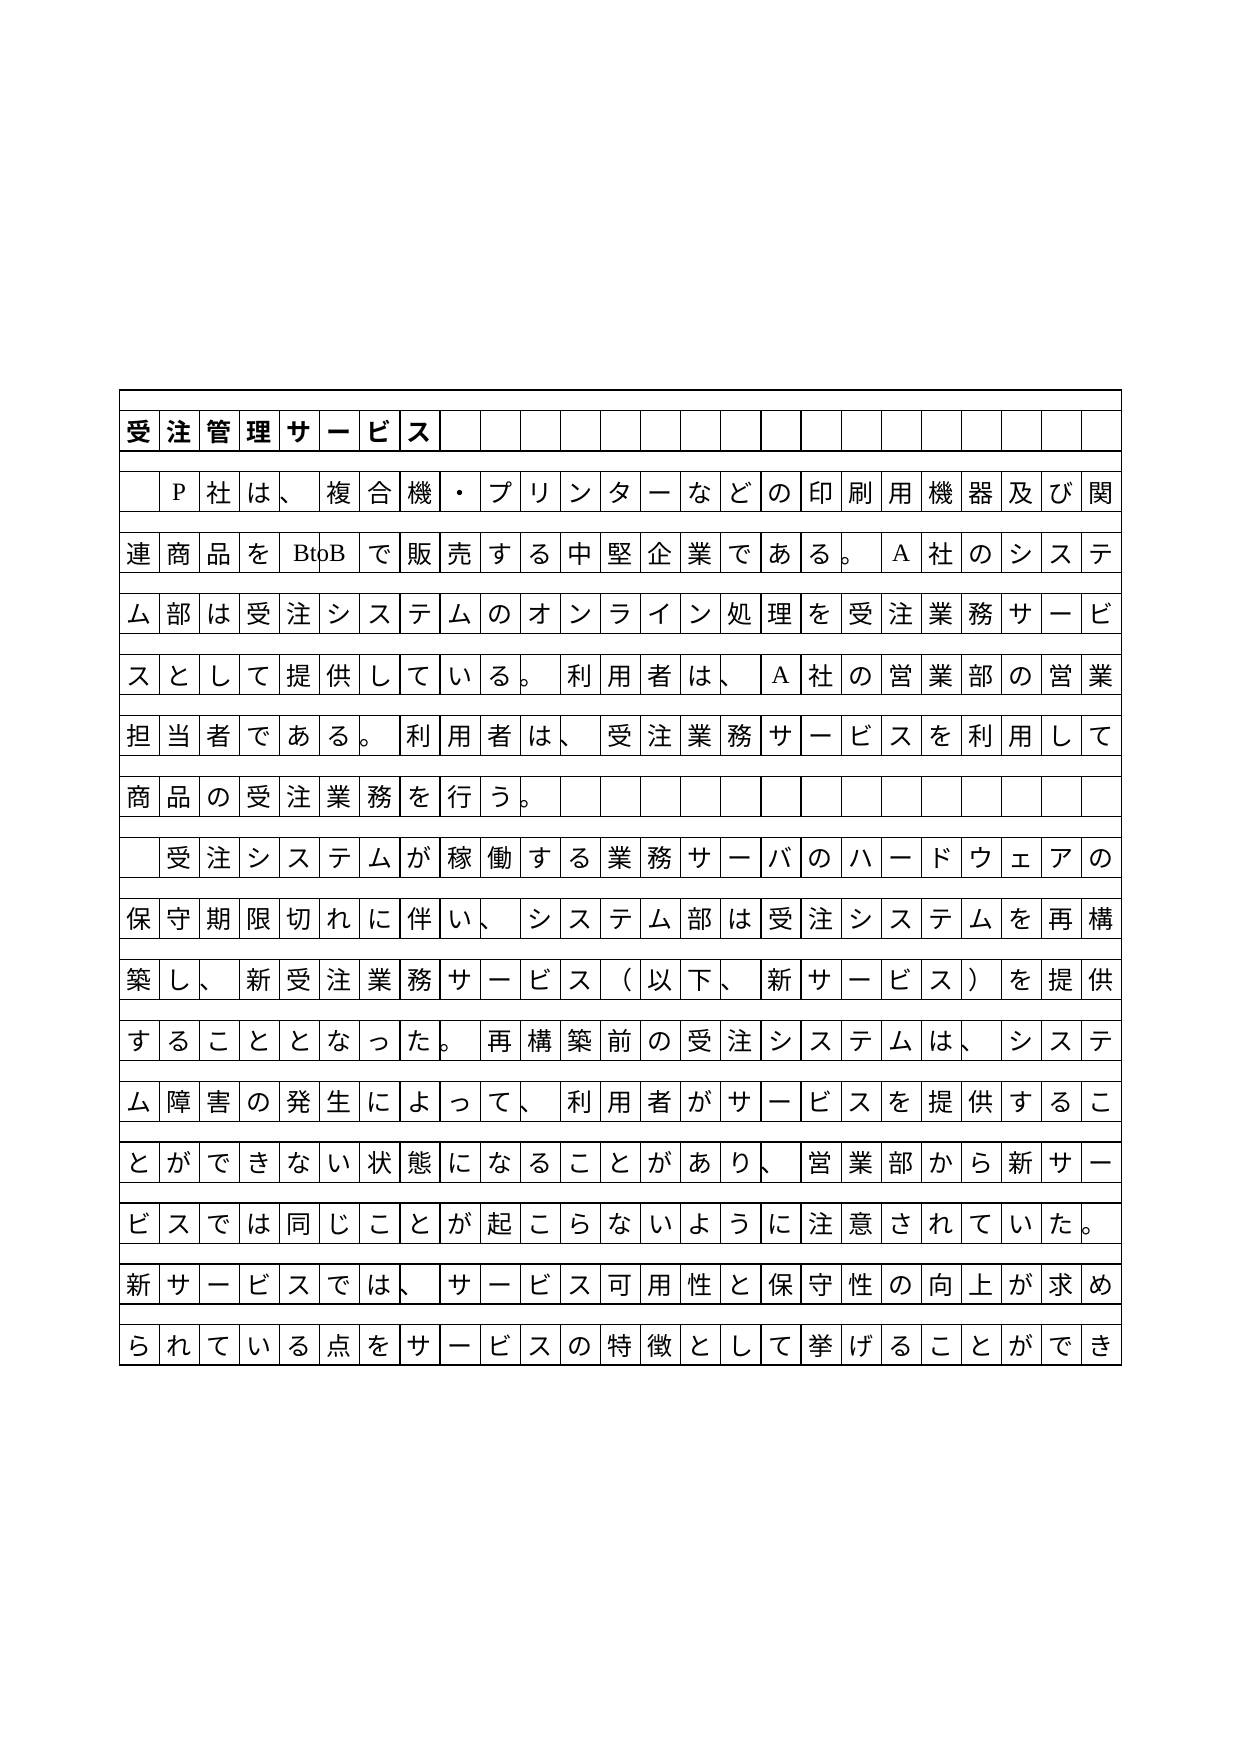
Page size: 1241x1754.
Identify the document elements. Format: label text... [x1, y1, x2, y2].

text [681, 411, 720, 450]
text [882, 411, 921, 450]
text 受注システムが稼働する業務サーバのハードウェアの保守期限切れに伴い、システム部は受注システムを再構築し、新受注業務サービス（以下、新サービス）を提供することとなった。再構築前の受注システムは、システム障害の発生によって、利用者がサービスを提供することができない状態になることがあり、営業部から新サービスでは同じことが起こらないように注意されていた。新サービスでは、サービス可用性と保守性の向上が求められている点をサービスの特徴として挙げることができる。 [120, 1244, 1121, 1263]
text [521, 411, 560, 450]
text 受注システムが稼働する業務サーバのハードウェアの保守期限切れに伴い、システム部は受注システムを再構築し、新受注業務サービス（以下、新サービス）を提供することとなった。再構築前の受注システムは、システム障害の発生によって、利用者がサービスを提供することができない状態になることがあり、営業部から新サービスでは同じことが起こらないように注意されていた。新サービスでは、サービス可用性と保守性の向上が求められている点をサービスの特徴として挙げることができる。 [120, 1061, 1121, 1081]
text 注 [160, 411, 199, 450]
text [762, 411, 800, 450]
text [842, 411, 881, 450]
text ー [320, 411, 359, 450]
text 受注システムが稼働する業務サーバのハードウェアの保守期限切れに伴い、システム部は受注システムを再構築し、新受注業務サービス（以下、新サービス）を提供することとなった。再構築前の受注システムは、システム障害の発生によって、利用者がサービスを提供することができない状態になることがあり、営業部から新サービスでは同じことが起こらないように注意されていた。新サービスでは、サービス可用性と保守性の向上が求められている点をサービスの特徴として挙げることができる。 [120, 878, 1121, 898]
text P社は、複合機・プリンターなどの印刷用機器及び関連商品をBtoBで販売する中堅企業である。A社のシステム部は受注システムのオンライン処理を受注業務サービスとして提供している。利用者は、A社の営業部の営業担当者である。利用者は、受注業務サービスを利用して商品の受注業務を行う。 [120, 512, 1121, 532]
text 理 [240, 411, 279, 450]
text サ [280, 411, 319, 450]
text 受注システムが稼働する業務サーバのハードウェアの保守期限切れに伴い、システム部は受注システムを再構築し、新受注業務サービス（以下、新サービス）を提供することとなった。再構築前の受注システムは、システム障害の発生によって、利用者がサービスを提供することができない状態になることがあり、営業部から新サービスでは同じことが起こらないように注意されていた。新サービスでは、サービス可用性と保守性の向上が求められている点をサービスの特徴として挙げることができる。 [120, 1122, 1121, 1141]
text 受注システムが稼働する業務サーバのハードウェアの保守期限切れに伴い、システム部は受注システムを再構築し、新受注業務サービス（以下、新サービス）を提供することとなった。再構築前の受注システムは、システム障害の発生によって、利用者がサービスを提供することができない状態になることがあり、営業部から新サービスでは同じことが起こらないように注意されていた。新サービスでは、サービス可用性と保守性の向上が求められている点をサービスの特徴として挙げることができる。 [120, 1000, 1121, 1020]
text [1082, 411, 1121, 450]
text 受注システムが稼働する業務サーバのハードウェアの保守期限切れに伴い、システム部は受注システムを再構築し、新受注業務サービス（以下、新サービス）を提供することとなった。再構築前の受注システムは、システム障害の発生によって、利用者がサービスを提供することができない状態になることがあり、営業部から新サービスでは同じことが起こらないように注意されていた。新サービスでは、サービス可用性と保守性の向上が求められている点をサービスの特徴として挙げることができる。 [120, 1183, 1121, 1202]
text [641, 411, 680, 450]
text ビ [360, 411, 399, 450]
text P社は、複合機・プリンターなどの印刷用機器及び関連商品をBtoBで販売する中堅企業である。A社のシステム部は受注システムのオンライン処理を受注業務サービスとして提供している。利用者は、A社の営業部の営業担当者である。利用者は、受注業務サービスを利用して商品の受注業務を行う。 [120, 573, 1121, 593]
text 受注システムが稼働する業務サーバのハードウェアの保守期限切れに伴い、システム部は受注システムを再構築し、新受注業務サービス（以下、新サービス）を提供することとなった。再構築前の受注システムは、システム障害の発生によって、利用者がサービスを提供することができない状態になることがあり、営業部から新サービスでは同じことが起こらないように注意されていた。新サービスでは、サービス可用性と保守性の向上が求められている点をサービスの特徴として挙げることができる。 [120, 1305, 1121, 1324]
text [721, 411, 760, 450]
text [1002, 411, 1041, 450]
text [962, 411, 1001, 450]
text 受注システムが稼働する業務サーバのハードウェアの保守期限切れに伴い、システム部は受注システムを再構築し、新受注業務サービス（以下、新サービス）を提供することとなった。再構築前の受注システムは、システム障害の発生によって、利用者がサービスを提供することができない状態になることがあり、営業部から新サービスでは同じことが起こらないように注意されていた。新サービスでは、サービス可用性と保守性の向上が求められている点をサービスの特徴として挙げることができる。 [120, 817, 1121, 837]
text 受 [120, 411, 159, 450]
text [1042, 411, 1081, 450]
text P社は、複合機・プリンターなどの印刷用機器及び関連商品をBtoBで販売する中堅企業である。A社のシステム部は受注システムのオンライン処理を受注業務サービスとして提供している。利用者は、A社の営業部の営業担当者である。利用者は、受注業務サービスを利用して商品の受注業務を行う。 [120, 452, 1121, 471]
text [561, 411, 600, 450]
text P社は、複合機・プリンターなどの印刷用機器及び関連商品をBtoBで販売する中堅企業である。A社のシステム部は受注システムのオンライン処理を受注業務サービスとして提供している。利用者は、A社の営業部の営業担当者である。利用者は、受注業務サービスを利用して商品の受注業務を行う。 [120, 695, 1121, 715]
text P社は、複合機・プリンターなどの印刷用機器及び関連商品をBtoBで販売する中堅企業である。A社のシステム部は受注システムのオンライン処理を受注業務サービスとして提供している。利用者は、A社の営業部の営業担当者である。利用者は、受注業務サービスを利用して商品の受注業務を行う。 [120, 634, 1121, 654]
text 受注システムが稼働する業務サーバのハードウェアの保守期限切れに伴い、システム部は受注システムを再構築し、新受注業務サービス（以下、新サービス）を提供することとなった。再構築前の受注システムは、システム障害の発生によって、利用者がサービスを提供することができない状態になることがあり、営業部から新サービスでは同じことが起こらないように注意されていた。新サービスでは、サービス可用性と保守性の向上が求められている点をサービスの特徴として挙げることができる。 [120, 939, 1121, 959]
text P社は、複合機・プリンターなどの印刷用機器及び関連商品をBtoBで販売する中堅企業である。A社のシステム部は受注システムのオンライン処理を受注業務サービスとして提供している。利用者は、A社の営業部の営業担当者である。利用者は、受注業務サービスを利用して商品の受注業務を行う。 [120, 756, 1121, 776]
text [922, 411, 961, 450]
text [481, 411, 520, 450]
text ス [401, 411, 439, 450]
text [120, 391, 1121, 410]
text [441, 411, 480, 450]
text [802, 411, 841, 450]
text 管 [200, 411, 239, 450]
text [601, 411, 640, 450]
